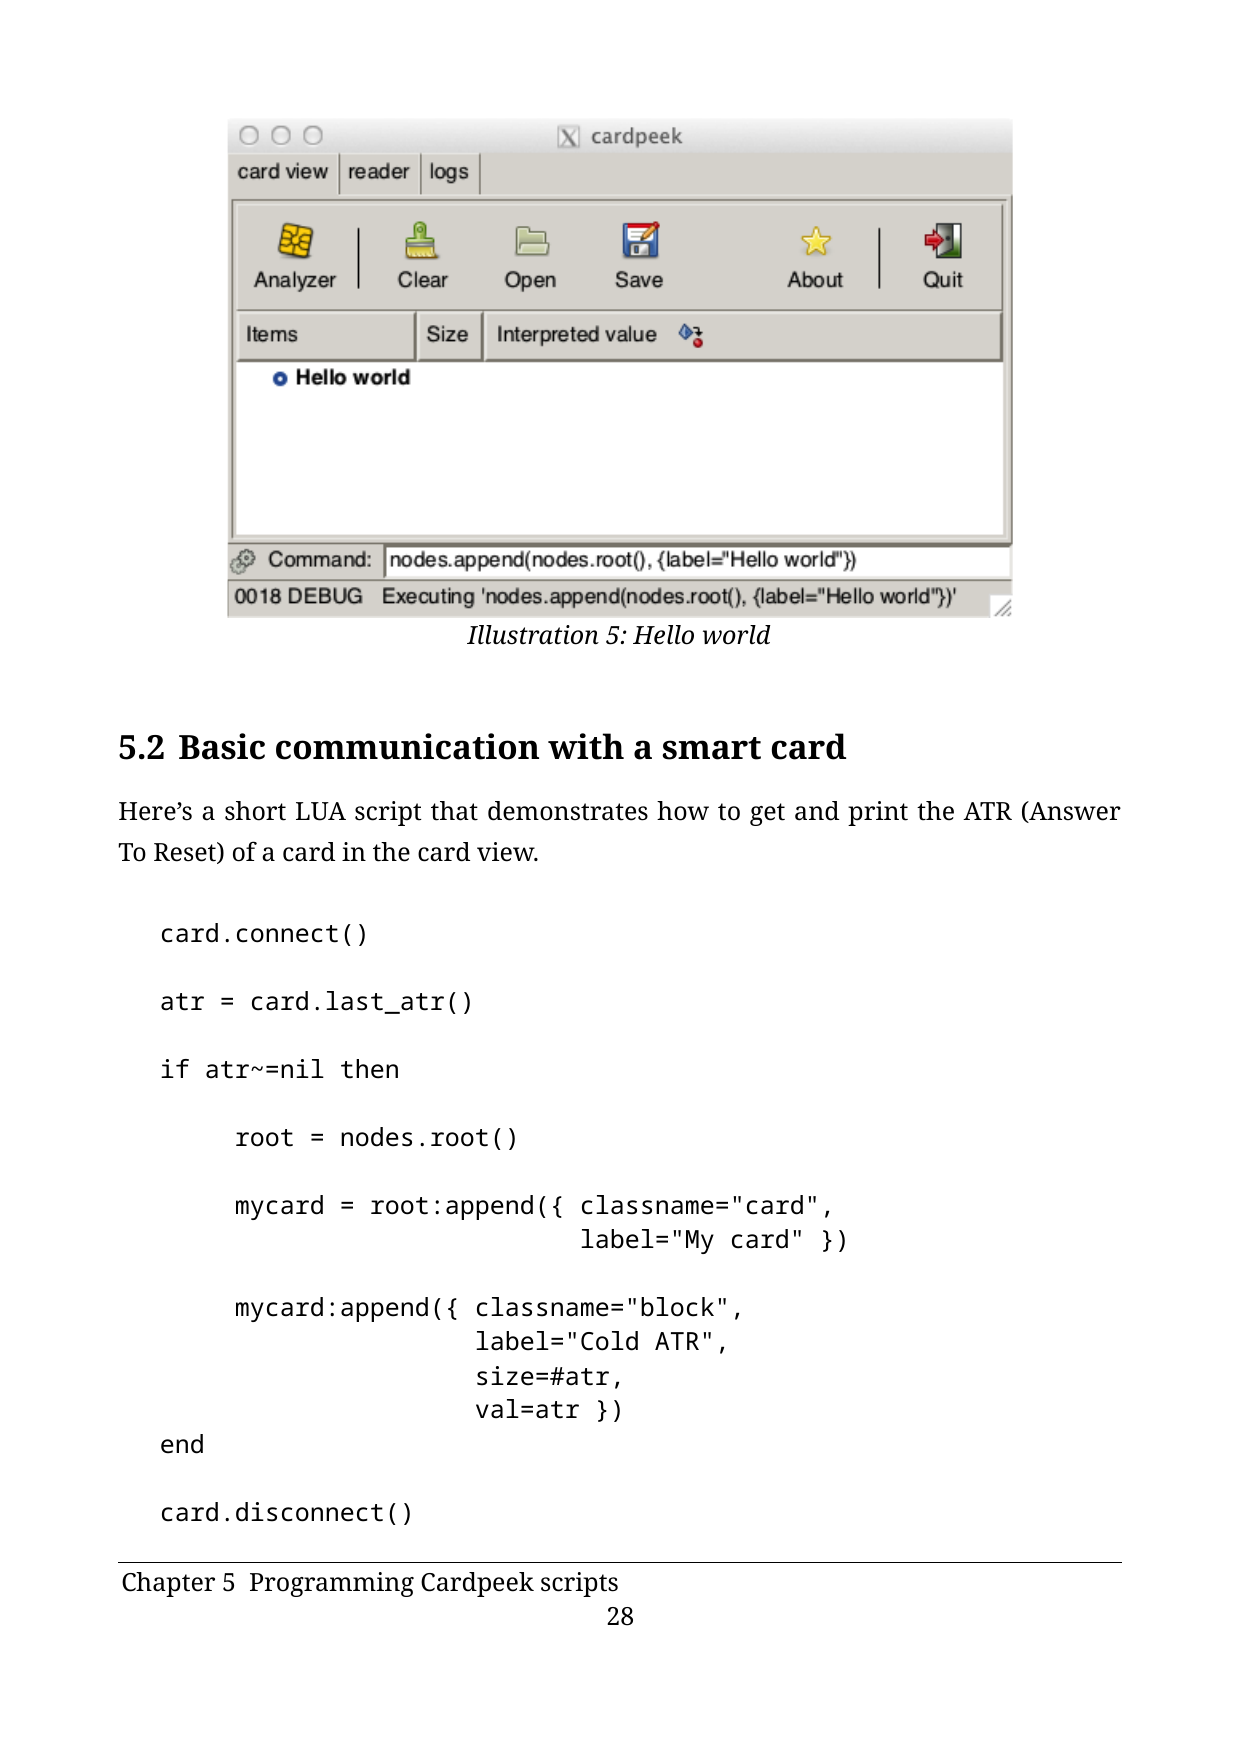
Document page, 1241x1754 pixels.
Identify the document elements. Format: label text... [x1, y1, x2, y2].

text atr = card.last_atr() [159, 983, 1122, 1052]
text mycard = root:append({ classname="card", [159, 1188, 1122, 1222]
text card.disconnect() [159, 1494, 1122, 1528]
picture [227, 118, 1013, 618]
text Illustration 5: Hello world [223, 131, 1017, 652]
text label="Cold ATR", [159, 1324, 1122, 1358]
text label="My card" }) [159, 1222, 1122, 1256]
text if atr~=nil then [159, 1052, 1122, 1086]
text end [159, 1426, 1122, 1460]
text val=atr }) [159, 1392, 1122, 1426]
text size=#atr, [159, 1358, 1122, 1392]
text Here’s a short LUA script that demonstrates how to get and print the ATR (Answer To Reset) of a card in the card view. [118, 794, 1122, 868]
text card.connect() [159, 915, 1122, 983]
text mycard:append({ classname="block", [159, 1290, 1122, 1324]
text root = nodes.root() [159, 1120, 1122, 1154]
subtitle Basic communication with a smart card [118, 724, 1122, 769]
